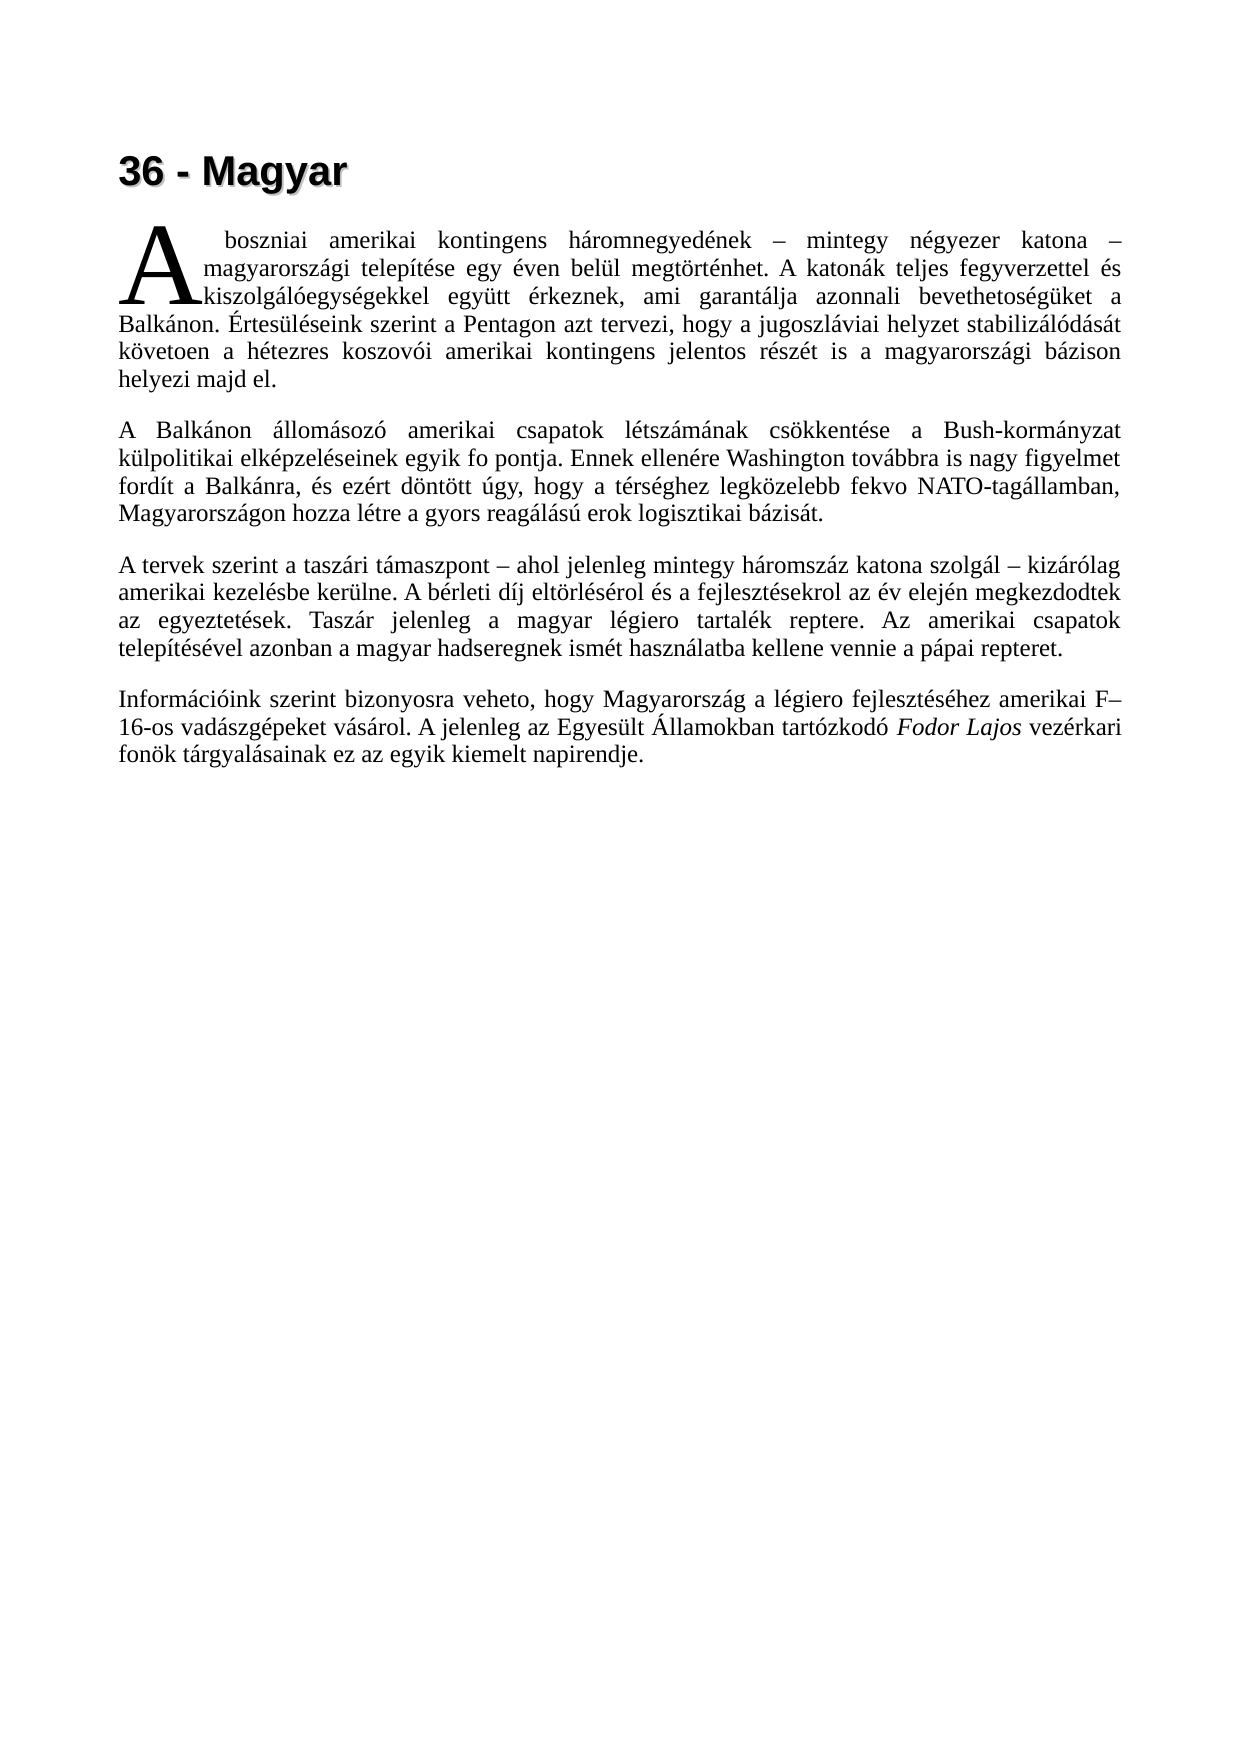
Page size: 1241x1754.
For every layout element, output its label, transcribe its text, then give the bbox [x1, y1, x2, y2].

text Információink szerint bizonyosra veheto, hogy Magyarország a légiero fejlesztéséhez amerikai F–16-os vadászgépeket vásárol. A jelenleg az Egyesült Államokban tartózkodó Fodor Lajos vezérkari fonök tárgyalásainak ez az egyik kiemelt napirendje. [118, 685, 1122, 768]
text A Balkánon állomásozó amerikai csapatok létszámának csökkentése a Bush-kormányzat külpolitikai elképzeléseinek egyik fo pontja. Ennek ellenére Washington továbbra is nagy figyelmet fordít a Balkánra, és ezért döntött úgy, hogy a térséghez legközelebb fekvo NATO-tagállamban, Magyarországon hozza létre a gyors reagálású erok logisztikai bázisát. [118, 416, 1122, 527]
subtitle 36 - Magyar [118, 148, 1122, 194]
text A boszniai amerikai kontingens háromnegyedének – mintegy négyezer katona – magyarországi telepítése egy éven belül megtörténhet. A katonák teljes fegyverzettel és kiszolgálóegységekkel együtt érkeznek, ami garantálja azonnali bevethetoségüket a Balkánon. Értesüléseink szerint a Pentagon azt tervezi, hogy a jugoszláviai helyzet stabilizálódását követoen a hétezres koszovói amerikai kontingens jelentos részét is a magyarországi bázison helyezi majd el. [118, 227, 1122, 393]
text A tervek szerint a taszári támaszpont – ahol jelenleg mintegy háromszáz katona szolgál – kizárólag amerikai kezelésbe kerülne. A bérleti díj eltörlésérol és a fejlesztésekrol az év elején megkezdodtek az egyeztetések. Taszár jelenleg a magyar légiero tartalék reptere. Az amerikai csapatok telepítésével azonban a magyar hadseregnek ismét használatba kellene vennie a pápai repteret. [118, 551, 1122, 662]
